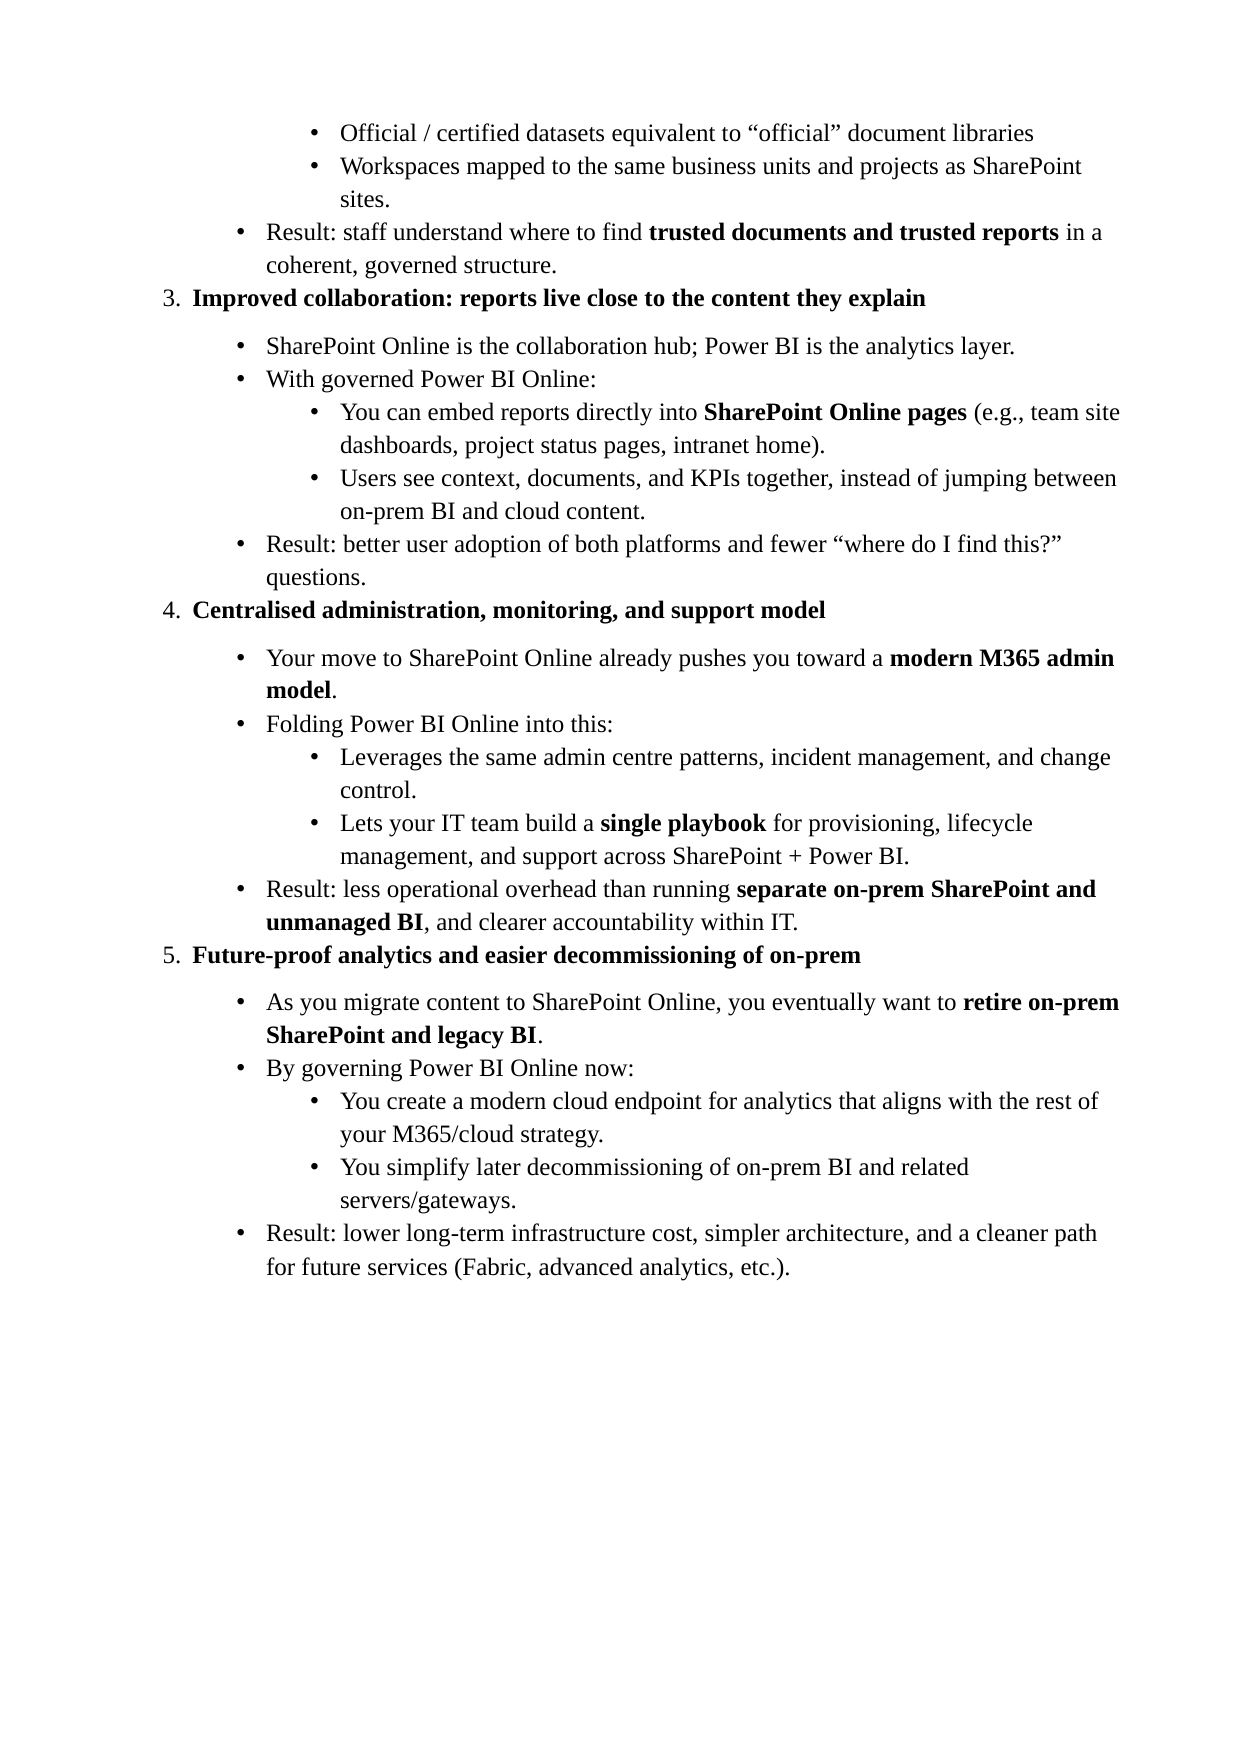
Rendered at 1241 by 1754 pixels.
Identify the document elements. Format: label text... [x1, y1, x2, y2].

list By governing Power BI Online now: [236, 1053, 1122, 1082]
list You simplify later decommissioning of on‑prem BI and related servers/gateways. [310, 1152, 1122, 1214]
list Future‑proof analytics and easier decommissioning of on‑prem [162, 940, 1122, 968]
list Result: less operational overhead than running separate on‑prem SharePoint and unmanaged BI, and clearer accountability within IT. [236, 874, 1122, 936]
list Folding Power BI Online into this: [236, 709, 1122, 737]
list Your move to SharePoint Online already pushes you toward a modern M365 admin model. [236, 643, 1122, 704]
list With governed Power BI Online: [236, 364, 1122, 393]
list Result: staff understand where to find trusted documents and trusted reports in a coherent, governed structure. [236, 217, 1122, 279]
list Leverages the same admin centre patterns, incident management, and change control. [310, 742, 1122, 803]
list Centralised administration, monitoring, and support model [162, 595, 1122, 624]
list As you migrate content to SharePoint Online, you eventually want to retire on‑prem SharePoint and legacy BI. [236, 987, 1122, 1049]
list Improved collaboration: reports live close to the content they explain [162, 283, 1122, 312]
list You can embed reports directly into SharePoint Online pages (e.g., team site dashboards, project status pages, intranet home). [310, 397, 1122, 459]
list You create a modern cloud endpoint for analytics that aligns with the rest of your M365/cloud strategy. [310, 1086, 1122, 1148]
list Official / certified datasets equivalent to “official” document libraries [310, 118, 1122, 147]
list Result: lower long‑term infrastructure cost, simpler architecture, and a cleaner path for future services (Fabric, advanced analytics, etc.). [236, 1218, 1122, 1280]
list Users see context, documents, and KPIs together, instead of jumping between on‑prem BI and cloud content. [310, 463, 1122, 525]
list Result: better user adoption of both platforms and fewer “where do I find this?” questions. [236, 529, 1122, 591]
list SharePoint Online is the collaboration hub; Power BI is the analytics layer. [236, 331, 1122, 359]
list Workspaces mapped to the same business units and projects as SharePoint sites. [310, 151, 1122, 213]
list Lets your IT team build a single playbook for provisioning, lifecycle management, and support across SharePoint + Power BI. [310, 808, 1122, 869]
